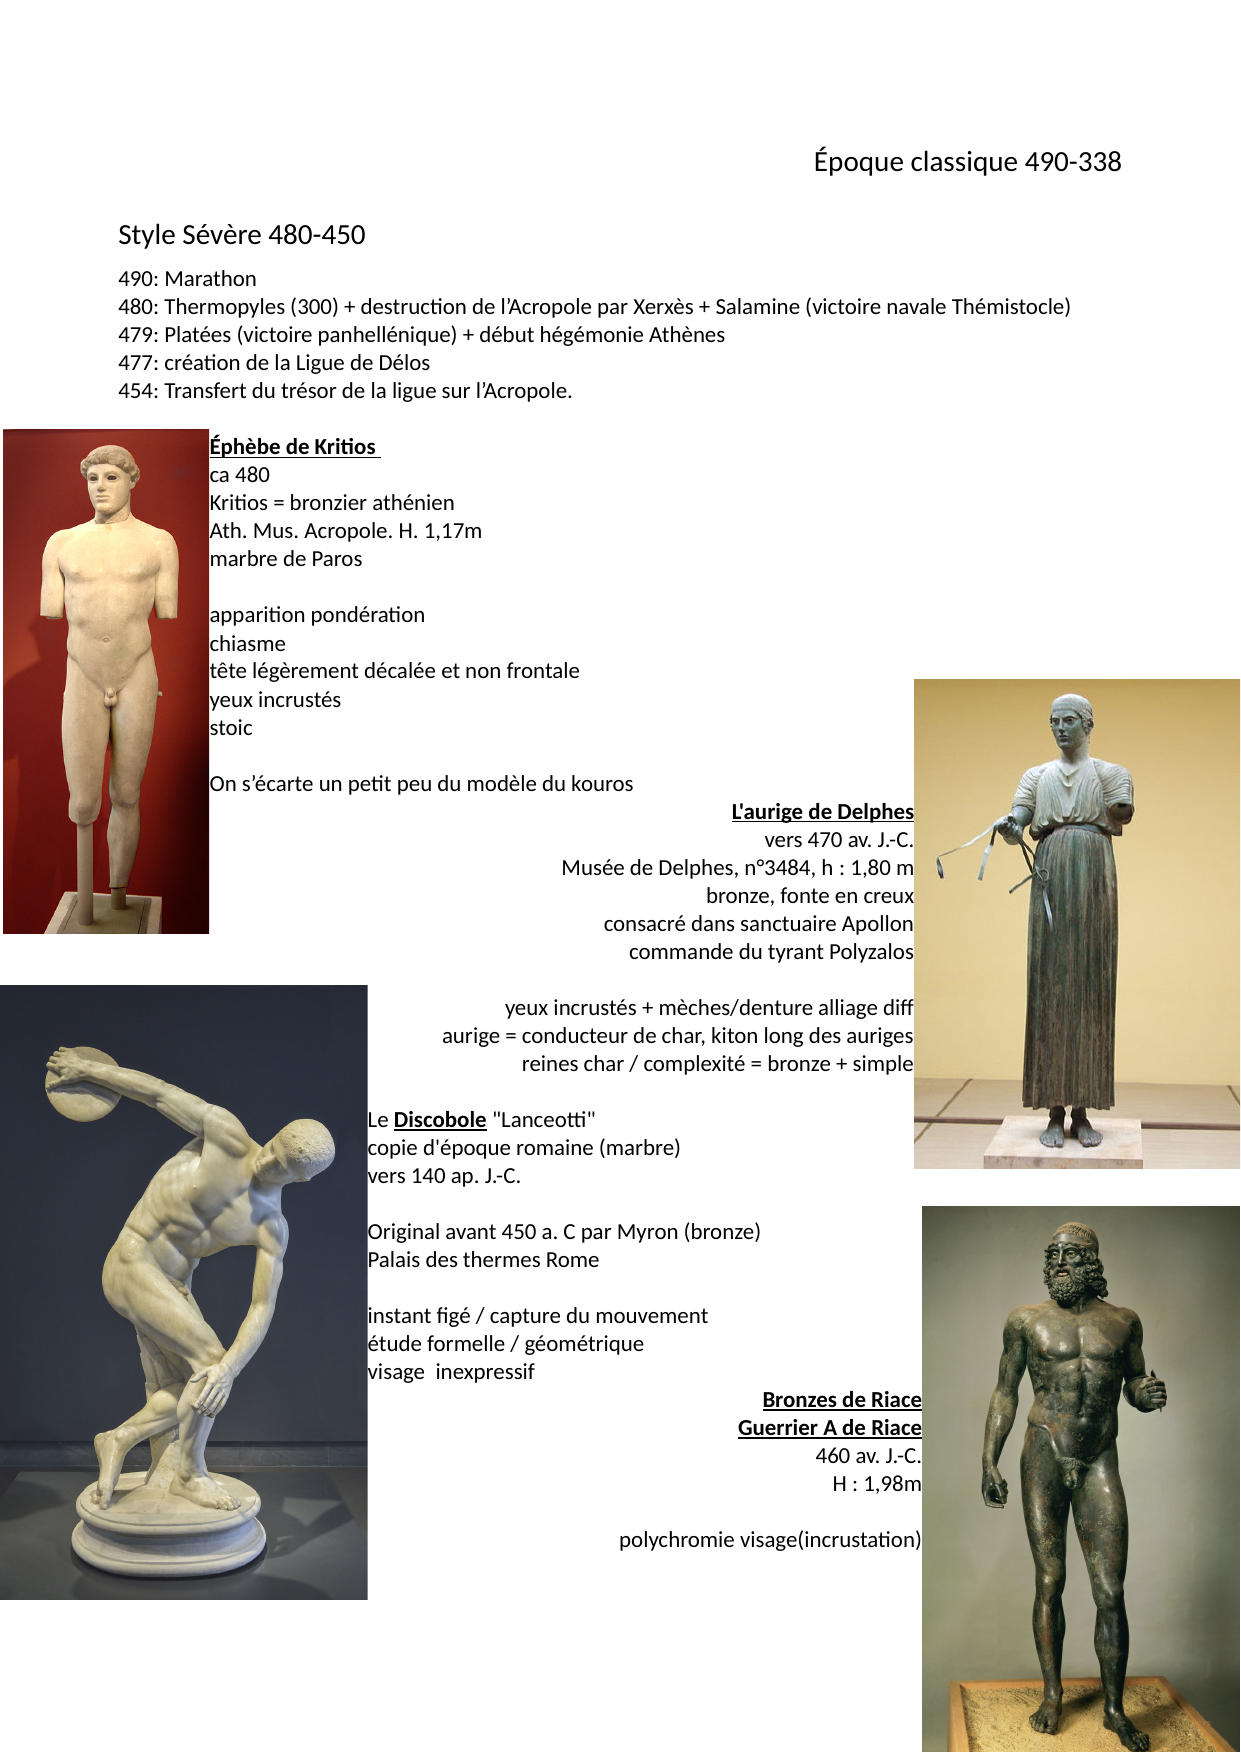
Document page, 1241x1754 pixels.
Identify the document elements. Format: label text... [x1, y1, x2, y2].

text L'aurige de Delphes [210, 797, 914, 825]
list stoic [210, 713, 914, 741]
text instant figé / capture du mouvement [368, 1301, 922, 1329]
list Kritios = bronzier athénien [210, 488, 1122, 517]
text Musée de Delphes, n°3484, h : 1,80 m [210, 853, 914, 881]
text Palais des thermes Rome [368, 1245, 922, 1273]
list Bronzes de Riace [368, 1385, 922, 1413]
text aurige = conducteur de char, kiton long des auriges [368, 1021, 914, 1049]
text vers 140 ap. J.-C. [368, 1161, 1122, 1189]
text reines char / complexité = bronze + simple [368, 1049, 914, 1077]
list 460 av. J.-C. [368, 1441, 922, 1469]
text vers 470 av. J.-C. [210, 825, 914, 853]
picture [914, 679, 1241, 1169]
text étude formelle / géométrique [368, 1329, 922, 1357]
text commande du tyrant Polyzalos [118, 937, 914, 965]
list Guerrier A de Riace [368, 1413, 922, 1441]
list Ath. Mus. Acropole. H. 1,17m [210, 517, 1122, 544]
picture [3, 429, 210, 934]
picture [922, 1206, 1240, 1752]
list ca 480 [210, 461, 1122, 488]
list H : 1,98m [368, 1469, 922, 1497]
picture [0, 985, 368, 1600]
list chiasme [210, 629, 1122, 657]
text visage inexpressif [368, 1357, 922, 1385]
list yeux incrustés [210, 685, 914, 713]
text Original avant 450 a. C par Myron (bronze) [368, 1217, 922, 1245]
list On s’écarte un petit peu du modèle du kouros [210, 769, 914, 797]
text copie d'époque romaine (marbre) [368, 1133, 914, 1161]
text yeux incrustés + mèches/denture alliage diff [368, 993, 914, 1021]
subtitle Époque classique 490-338 [118, 143, 1122, 179]
text 479: Platées (victoire panhellénique) + début hégémonie Athènes [118, 320, 1122, 348]
text 454: Transfert du trésor de la ligue sur l’Acropole. [118, 376, 1122, 404]
text 477: création de la Ligue de Délos [118, 348, 1122, 376]
list Éphèbe de Kritios [210, 432, 1122, 461]
list apparition pondération [210, 601, 1122, 629]
list polychromie visage(incrustation) [368, 1525, 922, 1553]
text consacré dans sanctuaire Apollon [118, 909, 914, 937]
subtitle Style Sévère 480-450 [118, 216, 1122, 252]
list marbre de Paros [210, 544, 1122, 573]
list tête légèrement décalée et non frontale [210, 657, 1122, 685]
text 480: Thermopyles (300) + destruction de l’Acropole par Xerxès + Salamine (victoire navale Thémistocle) [118, 292, 1122, 320]
text Le Discobole "Lanceotti" [368, 1105, 914, 1133]
text bronze, fonte en creux [210, 881, 914, 909]
text 490: Marathon [118, 264, 1122, 292]
